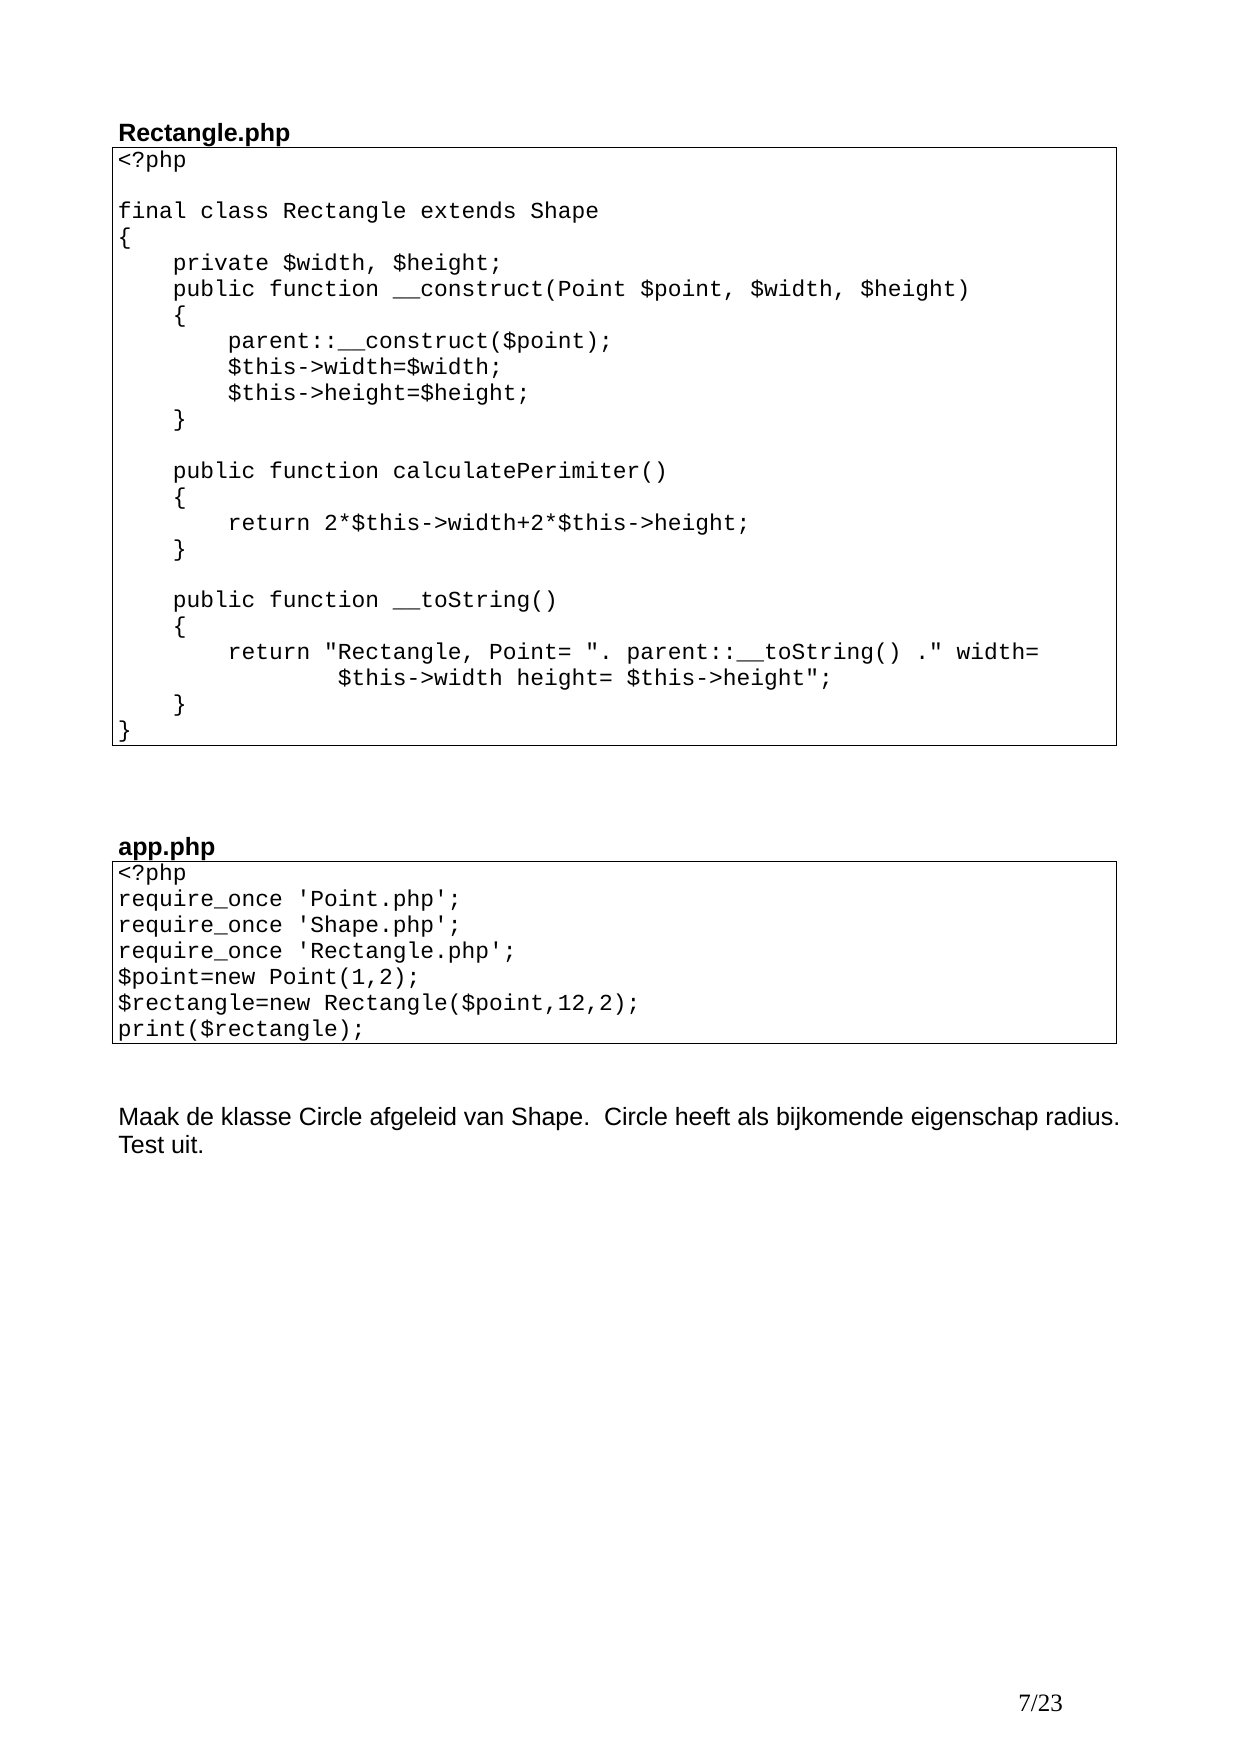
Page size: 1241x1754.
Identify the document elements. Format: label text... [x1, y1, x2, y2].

text Maak de klasse Circle afgeleid van Shape. Circle heeft als bijkomende eigenschap radius. Test uit. [118, 1102, 1122, 1159]
table_header <?php final class Rectangle extends Shape { private $width, $height; public function __construct(Point $point, $width, $height) { parent::__construct($point); $this->width=$width; $this->height=$height; } public function calculatePerimiter() { return 2*$this->width+2*$this->height; } public function __toString() { return "Rectangle, Point= ". parent::__toString() ." width= $this->width height= $this->height"; } } [113, 148, 1116, 744]
text app.php [118, 832, 1122, 861]
table_header <?php require_once 'Point.php'; require_once 'Shape.php'; require_once 'Rectangle.php'; $point=new Point(1,2); $rectangle=new Rectangle($point,12,2); print($rectangle); [113, 862, 1116, 1043]
text Rectangle.php [118, 118, 1122, 147]
